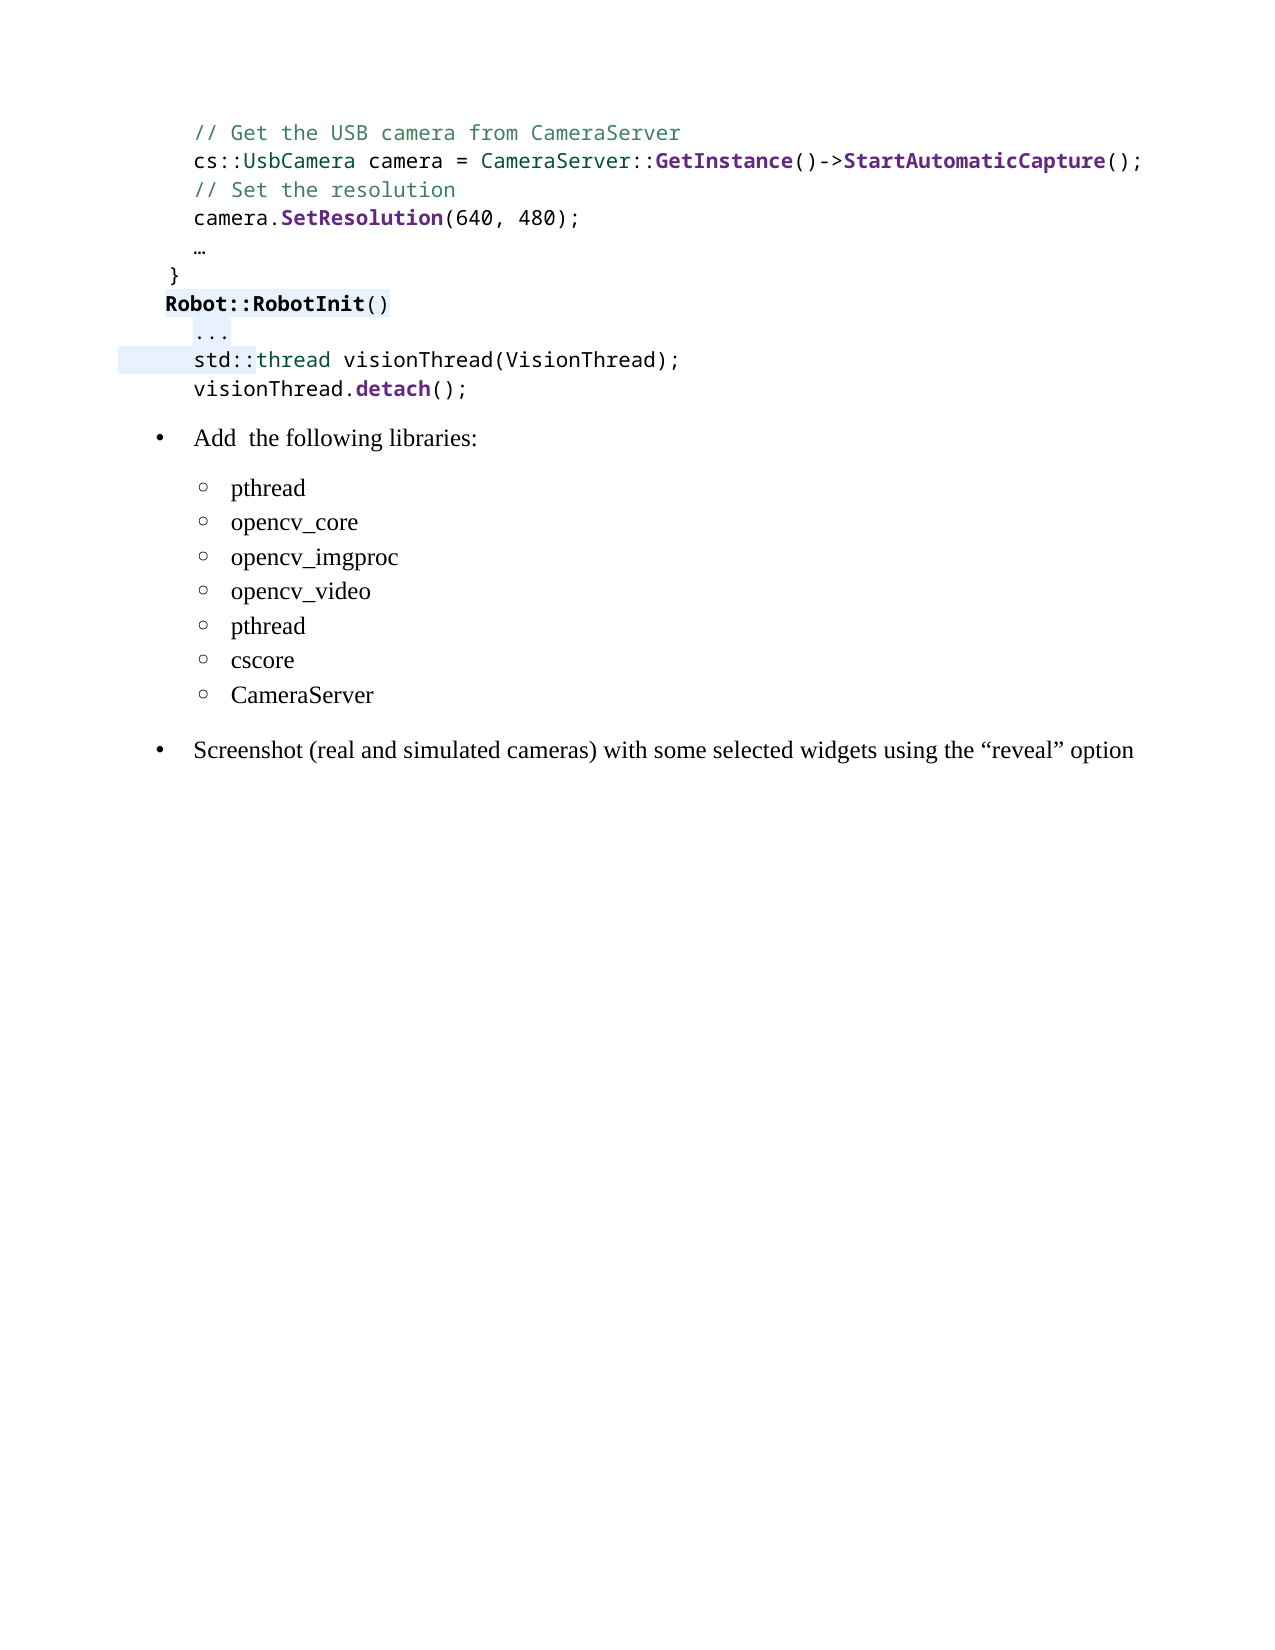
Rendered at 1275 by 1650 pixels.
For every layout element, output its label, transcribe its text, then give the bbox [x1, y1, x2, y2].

text visionThread.detach(); [118, 374, 1157, 402]
list Add the following libraries: [156, 423, 1157, 452]
text std::thread visionThread(VisionThread); [118, 346, 1157, 374]
text // Set the resolution [118, 175, 1157, 203]
list Screenshot (real and simulated cameras) with some selected widgets using the “reveal” option [156, 735, 1157, 764]
list opencv_video [193, 576, 1157, 605]
text cs::UsbCamera camera = CameraServer::GetInstance()->StartAutomaticCapture(); [118, 147, 1157, 175]
list CameraServer [193, 680, 1157, 709]
text Robot::RobotInit() [165, 289, 1157, 317]
text // Get the USB camera from CameraServer [118, 118, 1157, 147]
list pthread [193, 611, 1157, 640]
list opencv_imgproc [193, 542, 1157, 571]
text … [193, 232, 1157, 260]
list pthread [193, 473, 1157, 502]
list opencv_core [193, 507, 1157, 536]
text } [118, 260, 1157, 289]
list cscore [193, 645, 1157, 674]
text ... [193, 317, 1157, 346]
text camera.SetResolution(640, 480); [118, 203, 1157, 232]
